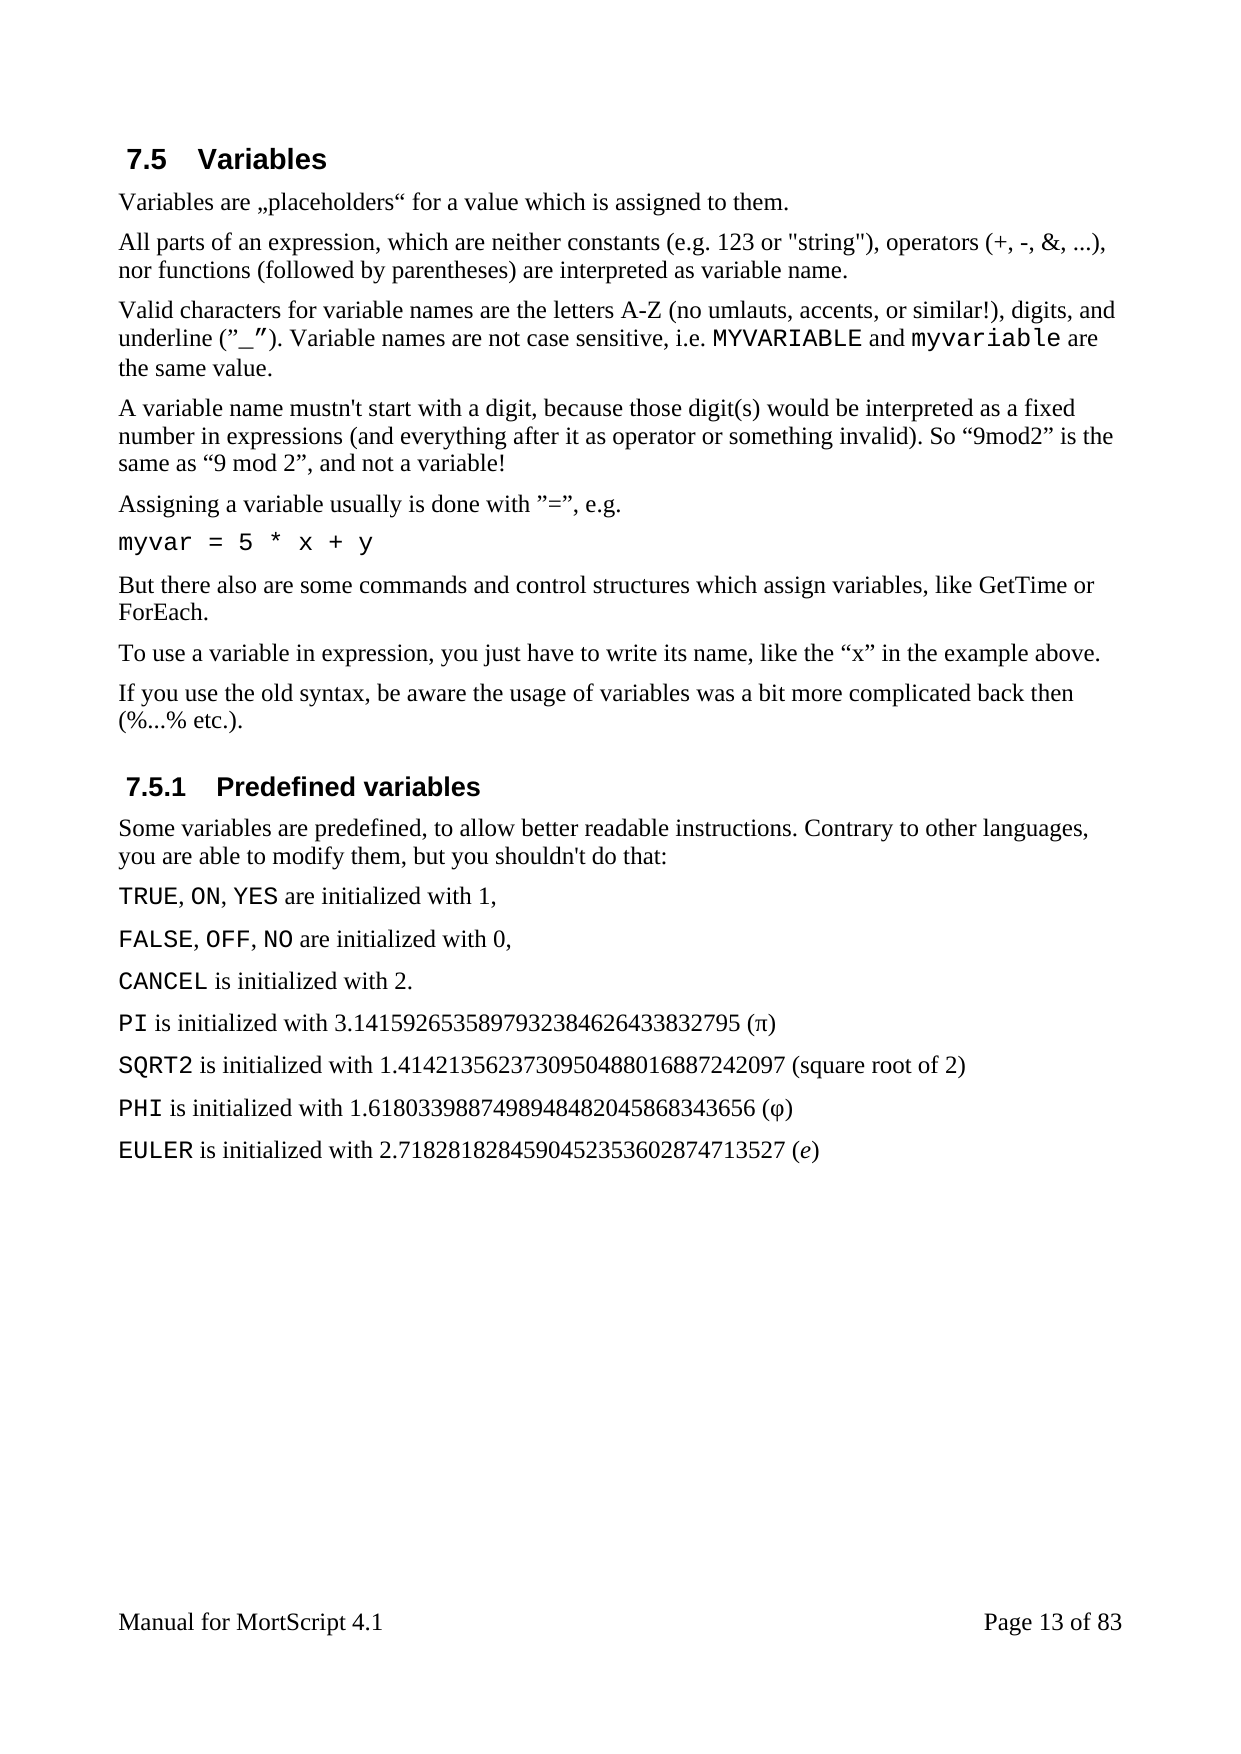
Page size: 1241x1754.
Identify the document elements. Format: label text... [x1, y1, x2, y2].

text But there also are some commands and control structures which assign variables, like GetTime or ForEach. [118, 571, 1122, 626]
text FALSE, OFF, NO are initialized with 0, [118, 925, 1122, 954]
text A variable name mustn't start with a digit, because those digit(s) would be interpreted as a fixed number in expressions (and everything after it as operator or something invalid). So “9mod2” is the same as “9 mod 2”, and not a variable! [118, 394, 1122, 477]
text myvar = 5 * x + y [118, 530, 1122, 558]
text Some variables are predefined, to allow better readable instructions. Contrary to other languages, you are able to modify them, but you shouldn't do that: [118, 814, 1122, 870]
subtitle Predefined variables [118, 772, 1122, 802]
text Assigning a variable usually is done with ”=”, e.g. [118, 490, 1122, 517]
text SQRT2 is initialized with 1.4142135623730950488016887242097 (square root of 2) [118, 1052, 1122, 1081]
text If you use the old syntax, be aware the usage of variables was a bit more complicated back then (%...% etc.). [118, 679, 1122, 734]
subtitle Variables [118, 143, 1122, 176]
text Valid characters for variable names are the letters A-Z (no umlauts, accents, or similar!), digits, and underline (”_”). Variable names are not case sensitive, i.e. MYVARIABLE and myvariable are the same value. [118, 296, 1122, 382]
text Variables are „placeholders“ for a value which is assigned to them. [118, 188, 1122, 216]
text CANCEL is initialized with 2. [118, 967, 1122, 997]
text EULER is initialized with 2.7182818284590452353602874713527 (e) [118, 1136, 1122, 1166]
text PI is initialized with 3.1415926535897932384626433832795 (π) [118, 1009, 1122, 1039]
text TRUE, ON, YES are initialized with 1, [118, 882, 1122, 912]
text To use a variable in expression, you just have to write its name, like the “x” in the example above. [118, 639, 1122, 666]
text PHI is initialized with 1.6180339887498948482045868343656 (φ) [118, 1094, 1122, 1124]
text All parts of an expression, which are neither constants (e.g. 123 or "string"), operators (+, -, &, ...), nor functions (followed by parentheses) are interpreted as variable name. [118, 228, 1122, 284]
